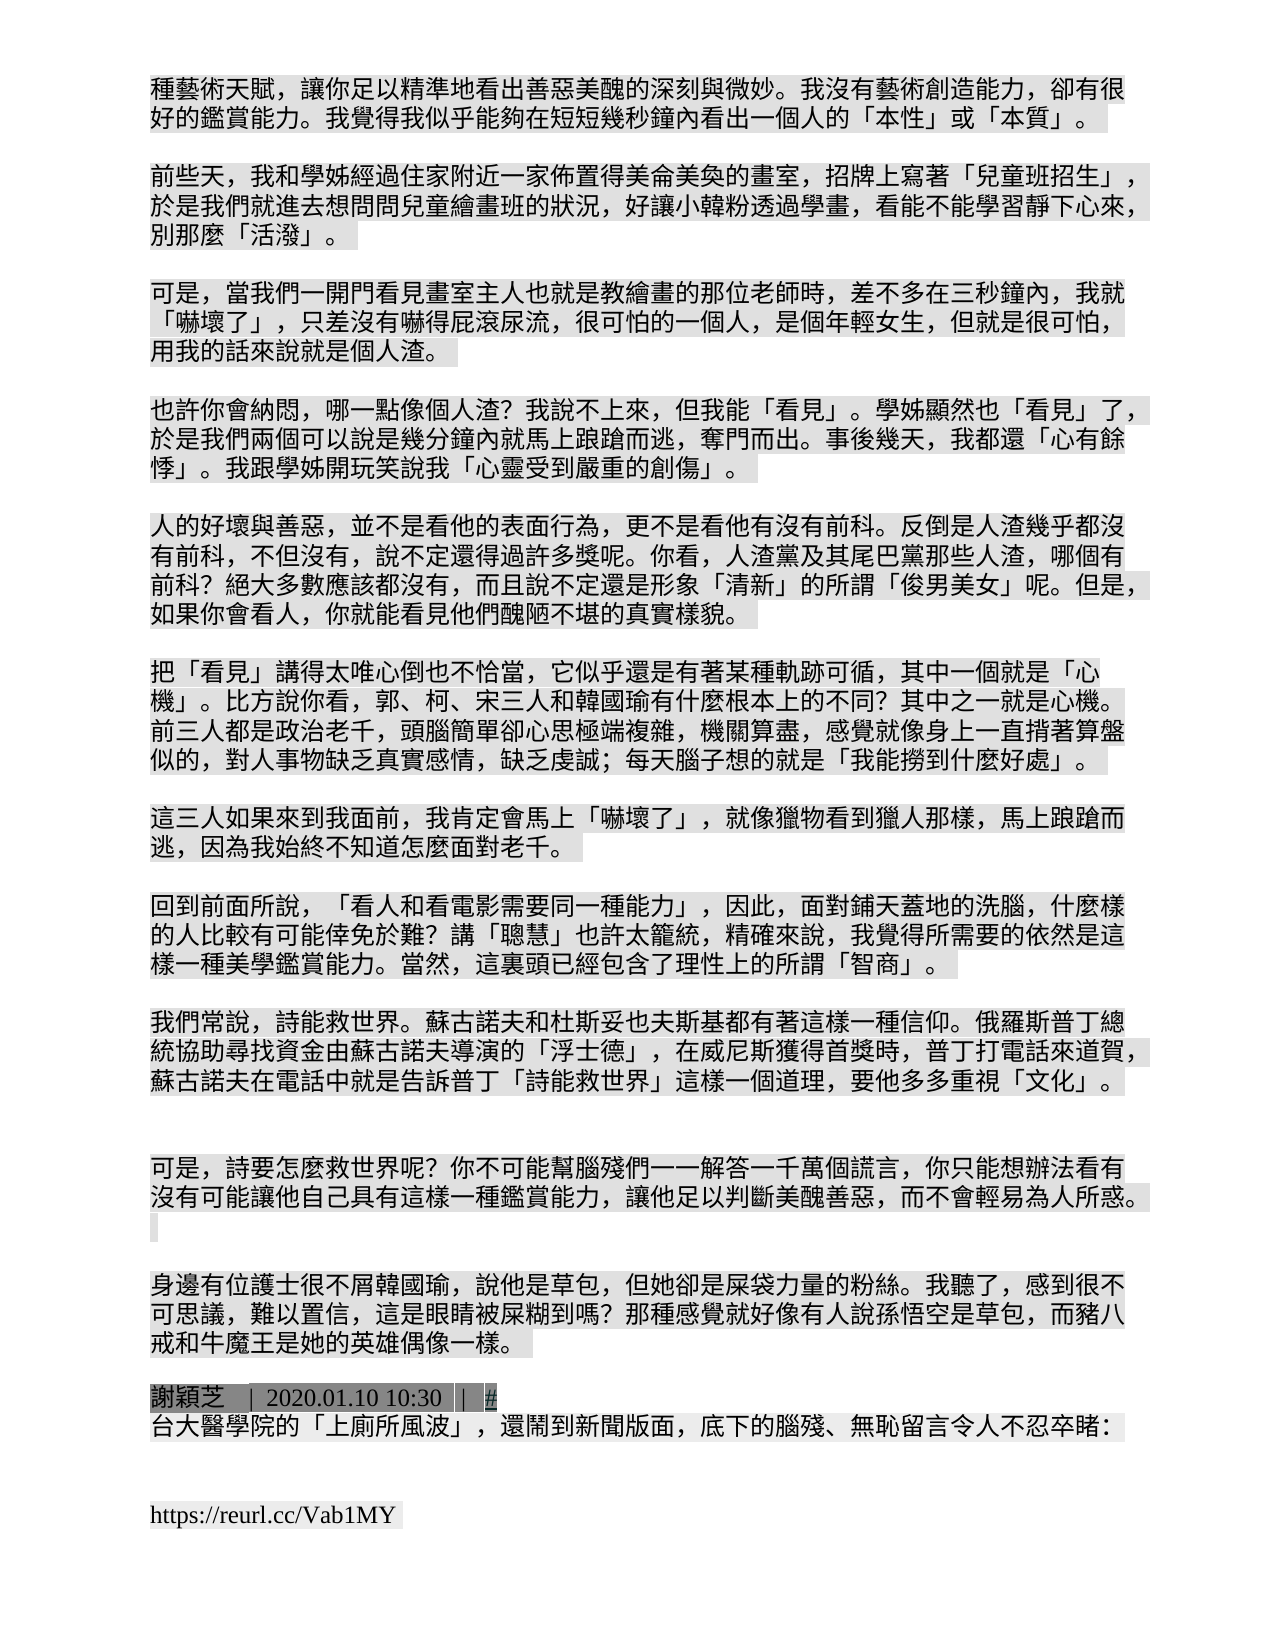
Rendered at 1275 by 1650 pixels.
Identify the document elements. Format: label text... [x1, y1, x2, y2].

text 謝穎芝 | 2020.01.10 10:30 | # [150, 1383, 1125, 1413]
text 卡韓政變 (231)：詩能救世界 陳真 2020. 01. 10. 阿明， 你說得很對。其實在我研究一些國家例如印度、越南、烏克蘭或英國的政治與社會狀況時，往往也都能找到與台灣極其類似的狀況：掌權者為了一己之私，無所不用其極，不擇手段；嘴巴講一堆理想，動不動就說要保護國家與人民的安全，但實際所作所為卻剛好相反，完全背道而馳。 但是，他們跟台灣有一點非常不同的是，他們沒有「衛兵」，他們的學生或年輕一代並沒有被洗腦成掌權者的打手；台灣這些極右的法西斯腦殘，卻又往往以為自己是什麼覺醒青年、進步份子或什麼理想主義者。 我常說，黨外時代，學生或年輕人就是擁護舊黨國、打擊黨外群眾最凶猛的一群，整個校園你幾乎找不到一個腦筋正常、對黨外友善的人。改朝換代之後，想不到結果還是一樣，差別只是在於換了顏色，變成綠蛆網軍，變成綠衛兵，一樣腦殘，一樣凶殘，一樣囂張跋扈。 穎芝貼的這段影片： https://reurl.cc/qDW5KR 她講的那一段衝突情節發生在19:45-33:00處。有點長，大家要看完，才知比較完整的狀況。 我不會用「世代」的概念去理解我上面說的那樣一種「衛兵」現象，因為，世代衝突似乎意味著不同世代之間的利益與價值取向因為「年紀的差異」而有所分歧。但台灣的狀況並非如此，這樣一些差異所導致的衝突與對立並非植基於世代「內在的」不同需求與價值觀，而是植基於完全是來自於「外部的」種種洗腦機制。也就是說，它並非是一種世代「本質性」的問題，而是一種無關乎世代本身的骯髒政治問題。 我始終覺得，不管天使或魔鬼，確實都藏在細節中，從各種乍看微不足道的細節中，你可以「看見」最真實的巨大本質；光用眼睛看是不對的，你還得用「心」看。比方說，我貼過這段影片： https://bit.ly/35zwVkW 我看了好幾遍，很感動。從種種微妙的動作、眼神或各種細節中，我就能知道韓國瑜是一個什麼樣的人。 至於另一種極端，從穎芝上頭所貼的視頻裏頭那個女的之嘴臉，你可以「看見」什麼？我看見了人性裏頭最令人難以恭維的一些低劣素質，這包括一種智能上的低劣，更包括情感上與道德上的一種「恐怖」素質。 無以名之，只能用「恐怖」一詞來形容，那是因為我確實很「害怕」這樣一些人，氣味方面很「民進黨」，表面上好像很喜歡「講道理」，套句柏楊的辭彙就是「齜牙裂嘴」，張牙舞爪。她不是真的在乎什麼規定或什麼校園秩序，她只是想攻擊異己，但卻往往會搬出許多漂亮的「理念」或「理想」，講得煞有介事，做為一種攻擊武器。 學會看人並不容易，因為它似乎無法學。看人和看電影需要同一種能力，也許那就像是一種藝術天賦，讓你足以精準地看出善惡美醜的深刻與微妙。我沒有藝術創造能力，卻有很好的鑑賞能力。我覺得我似乎能夠在短短幾秒鐘內看出一個人的「本性」或「本質」。 前些天，我和學姊經過住家附近一家佈置得美侖美奐的畫室，招牌上寫著「兒童班招生」，於是我們就進去想問問兒童繪畫班的狀況，好讓小韓粉透過學畫，看能不能學習靜下心來，別那麼「活潑」。 可是，當我們一開門看見畫室主人也就是教繪畫的那位老師時，差不多在三秒鐘內，我就「嚇壞了」，只差沒有嚇得屁滾尿流，很可怕的一個人，是個年輕女生，但就是很可怕，用我的話來說就是個人渣。 也許你會納悶，哪一點像個人渣？我說不上來，但我能「看見」。學姊顯然也「看見」了，於是我們兩個可以說是幾分鐘內就馬上踉蹌而逃，奪門而出。事後幾天，我都還「心有餘悸」。我跟學姊開玩笑說我「心靈受到嚴重的創傷」。 人的好壞與善惡，並不是看他的表面行為，更不是看他有沒有前科。反倒是人渣幾乎都沒有前科，不但沒有，說不定還得過許多獎呢。你看，人渣黨及其尾巴黨那些人渣，哪個有前科？絕大多數應該都沒有，而且說不定還是形象「清新」的所謂「俊男美女」呢。但是，如果你會看人，你就能看見他們醜陋不堪的真實樣貌。 把「看見」講得太唯心倒也不恰當，它似乎還是有著某種軌跡可循，其中一個就是「心機」。比方說你看，郭、柯、宋三人和韓國瑜有什麼根本上的不同？其中之一就是心機。前三人都是政治老千，頭腦簡單卻心思極端複雜，機關算盡，感覺就像身上一直揹著算盤似的，對人事物缺乏真實感情，缺乏虔誠；每天腦子想的就是「我能撈到什麼好處」。 這三人如果來到我面前，我肯定會馬上「嚇壞了」，就像獵物看到獵人那樣，馬上踉蹌而逃，因為我始終不知道怎麼面對老千。 回到前面所說，「看人和看電影需要同一種能力」，因此，面對鋪天蓋地的洗腦，什麼樣的人比較有可能倖免於難？講「聰慧」也許太籠統，精確來說，我覺得所需要的依然是這樣一種美學鑑賞能力。當然，這裏頭已經包含了理性上的所謂「智商」。 我們常說，詩能救世界。蘇古諾夫和杜斯妥也夫斯基都有著這樣一種信仰。俄羅斯普丁總統協助尋找資金由蘇古諾夫導演的「浮士德」，在威尼斯獲得首獎時，普丁打電話來道賀，蘇古諾夫在電話中就是告訴普丁「詩能救世界」這樣一個道理，要他多多重視「文化」。 可是，詩要怎麼救世界呢？你不可能幫腦殘們一一解答一千萬個謊言，你只能想辦法看有沒有可能讓他自己具有這樣一種鑑賞能力，讓他足以判斷美醜善惡，而不會輕易為人所惑。 身邊有位護士很不屑韓國瑜，說他是草包，但她卻是屎袋力量的粉絲。我聽了，感到很不可思議，難以置信，這是眼睛被屎糊到嗎？那種感覺就好像有人說孫悟空是草包，而豬八戒和牛魔王是她的英雄偶像一樣。 [150, 75, 1125, 1358]
text 台大醫學院的「上廁所風波」，還鬧到新聞版面，底下的腦殘、無恥留言令人不忍卒睹： https://reurl.cc/Vab1MY [150, 1413, 1125, 1558]
